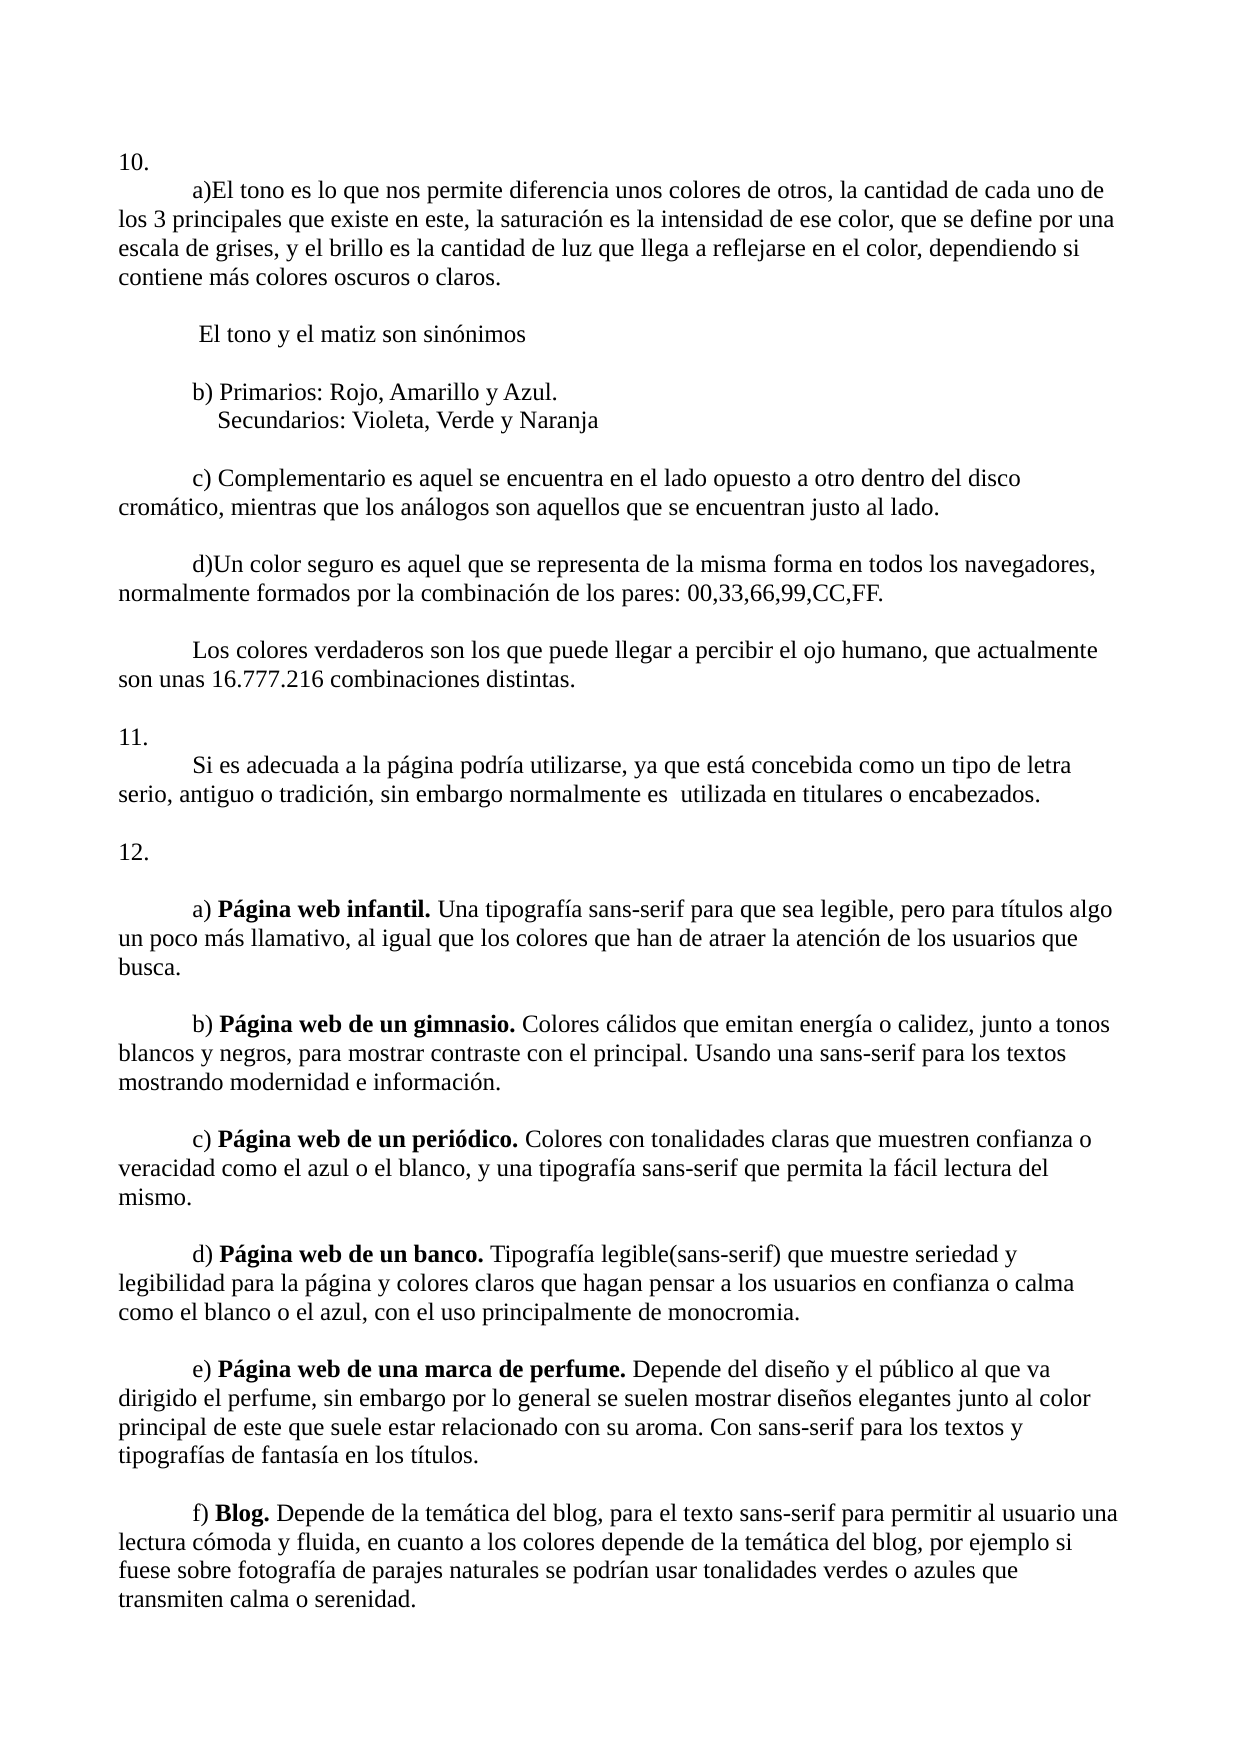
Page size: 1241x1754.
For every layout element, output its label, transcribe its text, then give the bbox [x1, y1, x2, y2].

text d) Página web de un banco. Tipografía legible(sans-serif) que muestre seriedad y legibilidad para la página y colores claros que hagan pensar a los usuarios en confianza o calma como el blanco o el azul, con el uso principalmente de monocromia. [118, 1239, 1122, 1326]
text f) Blog. Depende de la temática del blog, para el texto sans-serif para permitir al usuario una lectura cómoda y fluida, en cuanto a los colores depende de la temática del blog, por ejemplo si fuese sobre fotografía de parajes naturales se podrían usar tonalidades verdes o azules que transmiten calma o serenidad. [118, 1498, 1122, 1613]
text d)Un color seguro es aquel que se representa de la misma forma en todos los navegadores, normalmente formados por la combinación de los pares: 00,33,66,99,CC,FF. [118, 549, 1122, 607]
text El tono y el matiz son sinónimos [118, 319, 1122, 348]
text 12. [118, 837, 1122, 866]
text Los colores verdaderos son los que puede llegar a percibir el ojo humano, que actualmente son unas 16.777.216 combinaciones distintas. [118, 636, 1122, 693]
text 11. [118, 722, 1122, 751]
text b) Página web de un gimnasio. Colores cálidos que emitan energía o calidez, junto a tonos blancos y negros, para mostrar contraste con el principal. Usando una sans-serif para los textos mostrando modernidad e información. [118, 1009, 1122, 1096]
text a) Página web infantil. Una tipografía sans-serif para que sea legible, pero para títulos algo un poco más llamativo, al igual que los colores que han de atraer la atención de los usuarios que busca. [118, 894, 1122, 981]
text 10. [118, 147, 1122, 176]
text e) Página web de una marca de perfume. Depende del diseño y el público al que va dirigido el perfume, sin embargo por lo general se suelen mostrar diseños elegantes junto al color principal de este que suele estar relacionado con su aroma. Con sans-serif para los textos y tipografías de fantasía en los títulos. [118, 1354, 1122, 1469]
text c) Página web de un periódico. Colores con tonalidades claras que muestren confianza o veracidad como el azul o el blanco, y una tipografía sans-serif que permita la fácil lectura del mismo. [118, 1124, 1122, 1211]
text Si es adecuada a la página podría utilizarse, ya que está concebida como un tipo de letra serio, antiguo o tradición, sin embargo normalmente es utilizada en titulares o encabezados. [118, 751, 1122, 808]
text c) Complementario es aquel se encuentra en el lado opuesto a otro dentro del disco cromático, mientras que los análogos son aquellos que se encuentran justo al lado. [118, 463, 1122, 521]
text b) Primarios: Rojo, Amarillo y Azul. [118, 377, 1122, 406]
text Secundarios: Violeta, Verde y Naranja [118, 406, 1122, 434]
text a)El tono es lo que nos permite diferencia unos colores de otros, la cantidad de cada uno de los 3 principales que existe en este, la saturación es la intensidad de ese color, que se define por una escala de grises, y el brillo es la cantidad de luz que llega a reflejarse en el color, dependiendo si contiene más colores oscuros o claros. [118, 176, 1122, 291]
